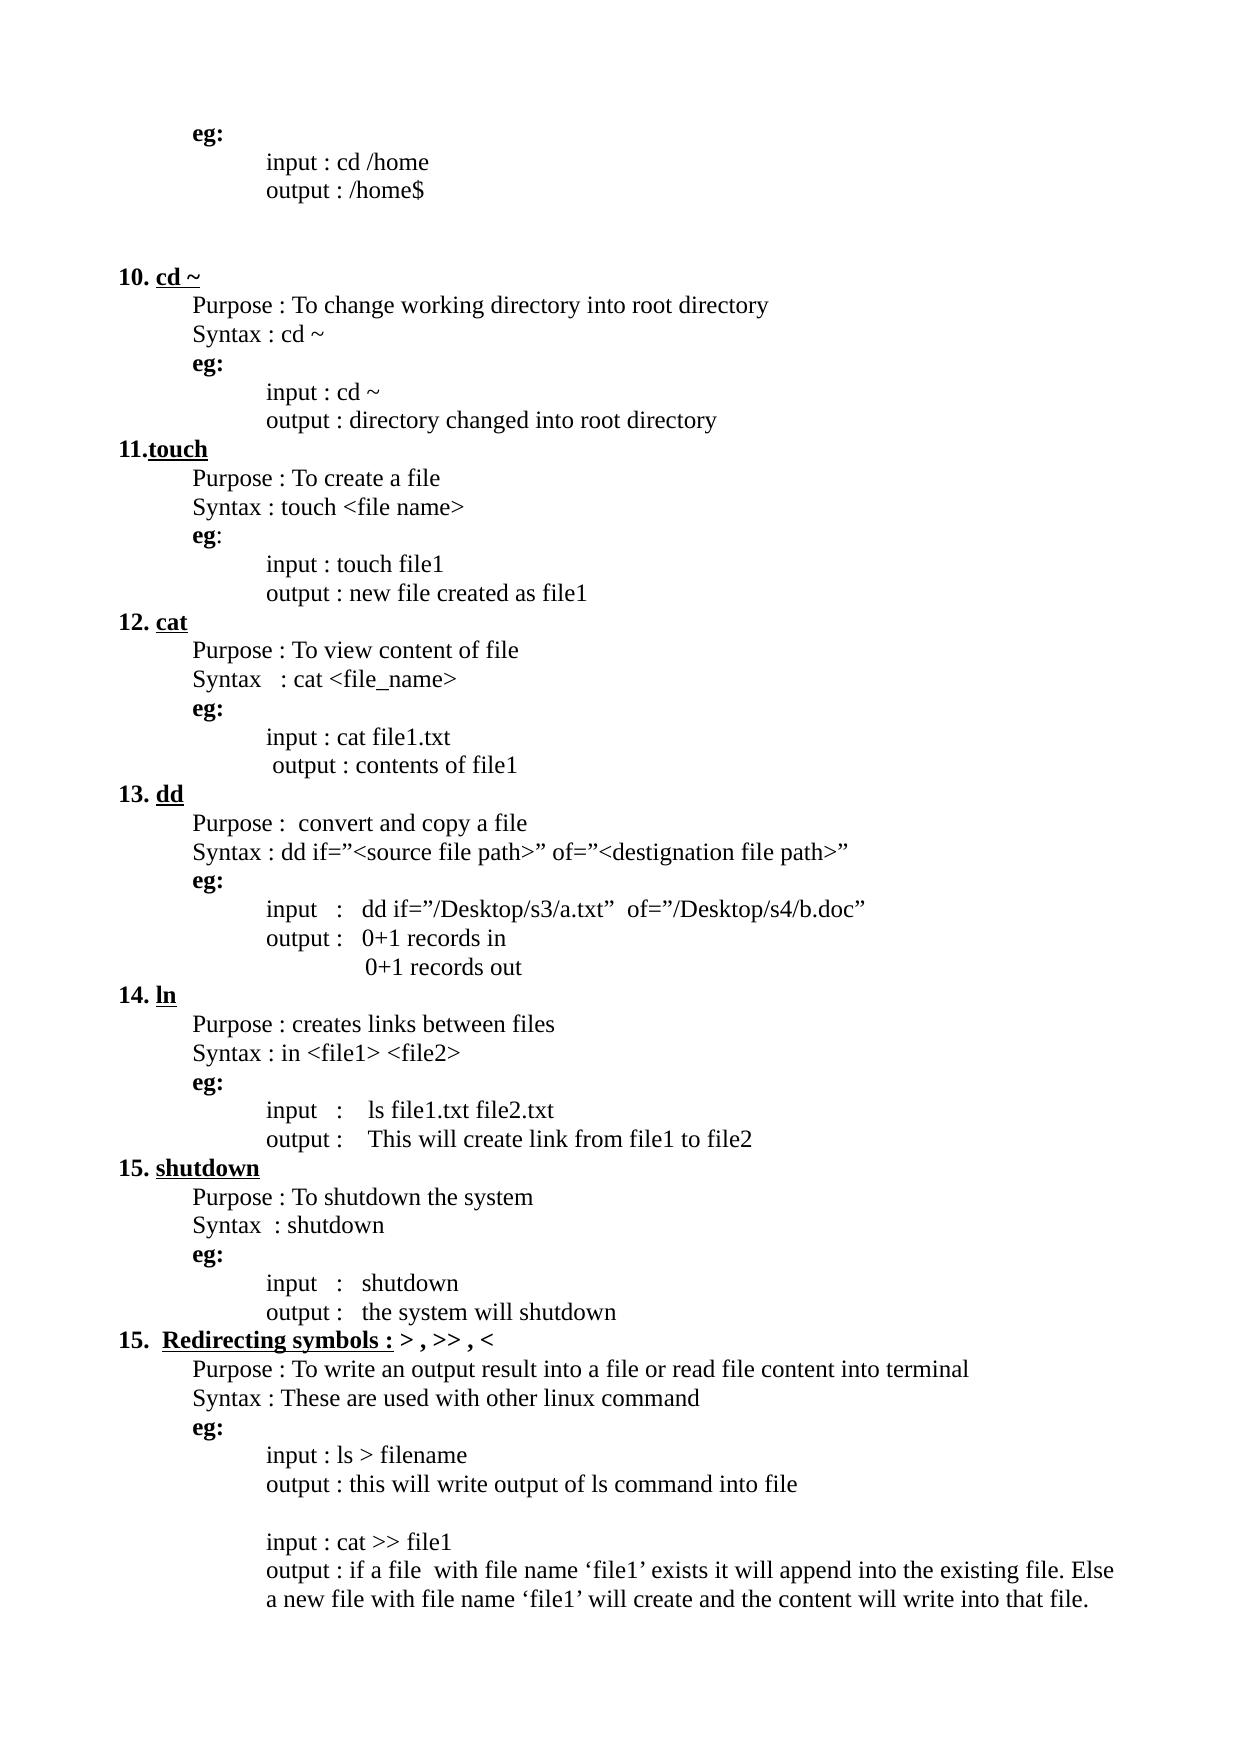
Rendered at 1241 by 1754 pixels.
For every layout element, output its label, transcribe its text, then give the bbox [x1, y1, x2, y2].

text eg: [118, 1239, 1122, 1268]
text 14. ln [118, 981, 1122, 1009]
text eg: [118, 521, 1122, 549]
text 10. cd ~ [118, 262, 1122, 291]
text output : contents of file1 [118, 751, 1122, 779]
text Syntax : touch <file name> [118, 492, 1122, 521]
text Purpose : To change working directory into root directory [118, 291, 1122, 319]
text 12. cat [118, 607, 1122, 636]
text input : cat >> file1 [118, 1527, 1122, 1556]
text output : This will create link from file1 to file2 [118, 1124, 1122, 1153]
text eg: [118, 693, 1122, 722]
text output : the system will shutdown [118, 1297, 1122, 1326]
text eg: [118, 1412, 1122, 1441]
text output : if a file with file name ‘file1’ exists it will append into the existing file. Else a new file with file name ‘file1’ will create and the content will write into that file. [118, 1556, 1122, 1613]
text eg: [118, 118, 1122, 147]
text input : dd if=”/Desktop/s3/a.txt” of=”/Desktop/s4/b.doc” [118, 894, 1122, 923]
text Syntax : shutdown [118, 1211, 1122, 1239]
text Syntax : cat <file_name> [118, 664, 1122, 693]
text Purpose : To create a file [118, 463, 1122, 492]
text Purpose : To view content of file [118, 636, 1122, 664]
text output : this will write output of ls command into file [118, 1469, 1122, 1498]
text Syntax : cd ~ [118, 319, 1122, 348]
text Purpose : To write an output result into a file or read file content into terminal [118, 1354, 1122, 1383]
text 11.touch [118, 434, 1122, 463]
text Syntax : These are used with other linux command [118, 1383, 1122, 1412]
text eg: [118, 348, 1122, 377]
text eg: [118, 1067, 1122, 1096]
text output : directory changed into root directory [118, 406, 1122, 434]
text Purpose : To shutdown the system [118, 1182, 1122, 1211]
text input : ls file1.txt file2.txt [118, 1096, 1122, 1124]
text Purpose : convert and copy a file [118, 808, 1122, 837]
text 15. shutdown [118, 1153, 1122, 1182]
text input : shutdown [118, 1268, 1122, 1297]
text 15. Redirecting symbols : > , >> , < [118, 1326, 1122, 1354]
text Purpose : creates links between files [118, 1009, 1122, 1038]
text 0+1 records out [118, 952, 1122, 981]
text 13. dd [118, 779, 1122, 808]
text eg: [118, 866, 1122, 894]
text input : touch file1 [118, 549, 1122, 578]
text output : /home$ [118, 176, 1122, 204]
text output : new file created as file1 [118, 578, 1122, 607]
text output : 0+1 records in [118, 923, 1122, 952]
text input : cat file1.txt [118, 722, 1122, 751]
text Syntax : in <file1> <file2> [118, 1038, 1122, 1067]
text Syntax : dd if=”<source file path>” of=”<destignation file path>” [118, 837, 1122, 866]
text input : cd /home [118, 147, 1122, 176]
text input : cd ~ [118, 377, 1122, 406]
text input : ls > filename [118, 1441, 1122, 1469]
